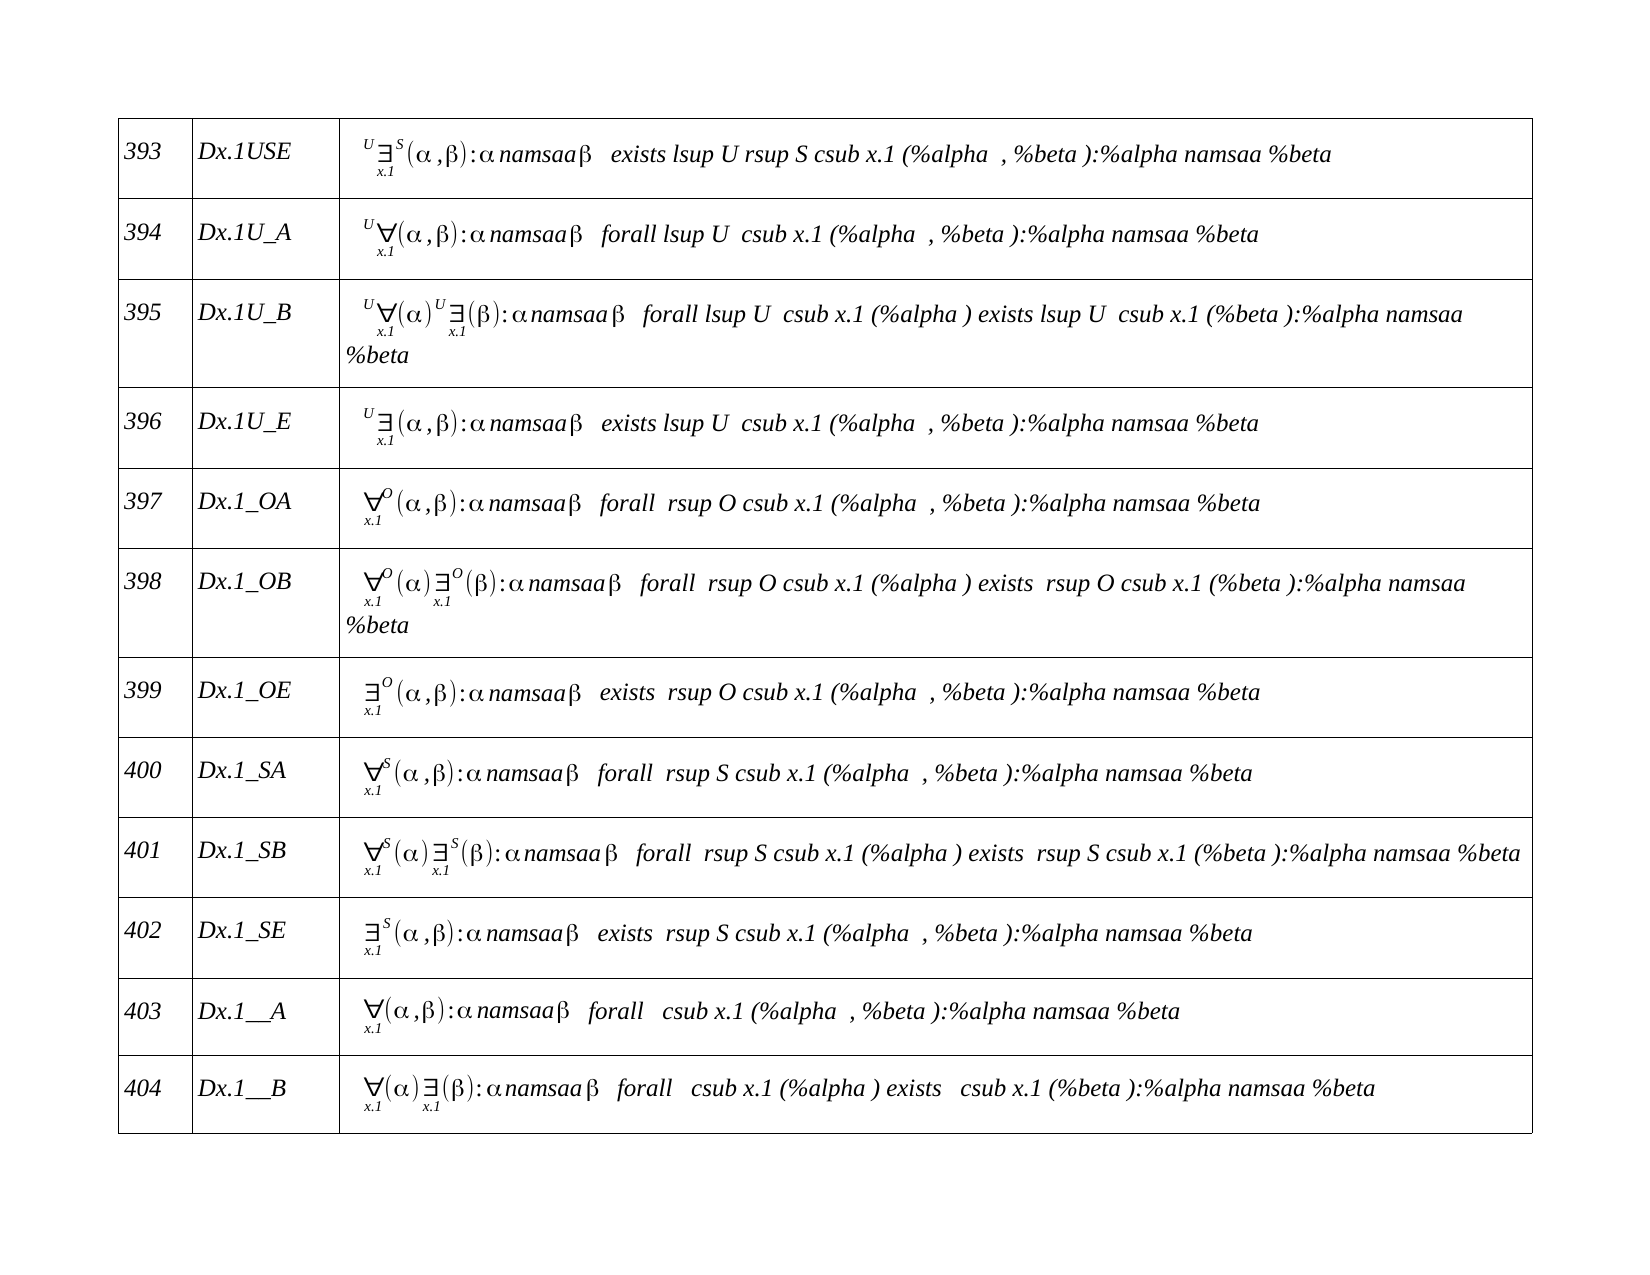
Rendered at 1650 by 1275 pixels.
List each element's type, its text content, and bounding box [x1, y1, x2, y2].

table_cell Dx.1_OB [193, 549, 339, 657]
table_cell Dx.1U_A [193, 199, 339, 278]
table_cell 396 [119, 388, 192, 468]
table_cell forall rsup S csub x.1 (%alpha ) exists rsup S csub x.1 (%beta ):%alpha namsaa %beta [340, 818, 1532, 897]
table_cell Dx.1U_E [193, 388, 339, 468]
table_cell 401 [119, 818, 192, 897]
table_cell exists rsup O csub x.1 (%alpha , %beta ):%alpha namsaa %beta [340, 658, 1532, 737]
table_cell Dx.1__A [193, 979, 339, 1055]
table_cell forall rsup S csub x.1 (%alpha , %beta ):%alpha namsaa %beta [340, 738, 1532, 817]
table_cell exists lsup U rsup S csub x.1 (%alpha , %beta ):%alpha namsaa %beta [340, 119, 1532, 198]
table_cell Dx.1_SE [193, 898, 339, 977]
table_cell 394 [119, 199, 192, 278]
table_cell forall lsup U csub x.1 (%alpha ) exists lsup U csub x.1 (%beta ):%alpha namsaa %beta [340, 280, 1532, 387]
table_cell forall csub x.1 (%alpha , %beta ):%alpha namsaa %beta [340, 979, 1532, 1055]
table_cell 395 [119, 280, 192, 387]
table_cell exists rsup S csub x.1 (%alpha , %beta ):%alpha namsaa %beta [340, 898, 1532, 977]
table_cell forall rsup O csub x.1 (%alpha ) exists rsup O csub x.1 (%beta ):%alpha namsaa %beta [340, 549, 1532, 657]
table_cell 404 [119, 1056, 192, 1133]
table_cell 393 [119, 119, 192, 198]
table_cell Dx.1USE [193, 119, 339, 198]
table_cell 402 [119, 898, 192, 977]
table_cell 398 [119, 549, 192, 657]
table_cell 403 [119, 979, 192, 1055]
table_cell forall lsup U csub x.1 (%alpha , %beta ):%alpha namsaa %beta [340, 199, 1532, 278]
table_cell Dx.1_SB [193, 818, 339, 897]
table_cell Dx.1U_B [193, 280, 339, 387]
table_cell forall rsup O csub x.1 (%alpha , %beta ):%alpha namsaa %beta [340, 469, 1532, 548]
table_cell Dx.1_OA [193, 469, 339, 548]
table_cell Dx.1__B [193, 1056, 339, 1133]
table_cell Dx.1_OE [193, 658, 339, 737]
table_cell 400 [119, 738, 192, 817]
table_cell 399 [119, 658, 192, 737]
table_cell 397 [119, 469, 192, 548]
table_cell forall csub x.1 (%alpha ) exists csub x.1 (%beta ):%alpha namsaa %beta [340, 1056, 1532, 1133]
table_cell exists lsup U csub x.1 (%alpha , %beta ):%alpha namsaa %beta [340, 388, 1532, 468]
table_cell Dx.1_SA [193, 738, 339, 817]
